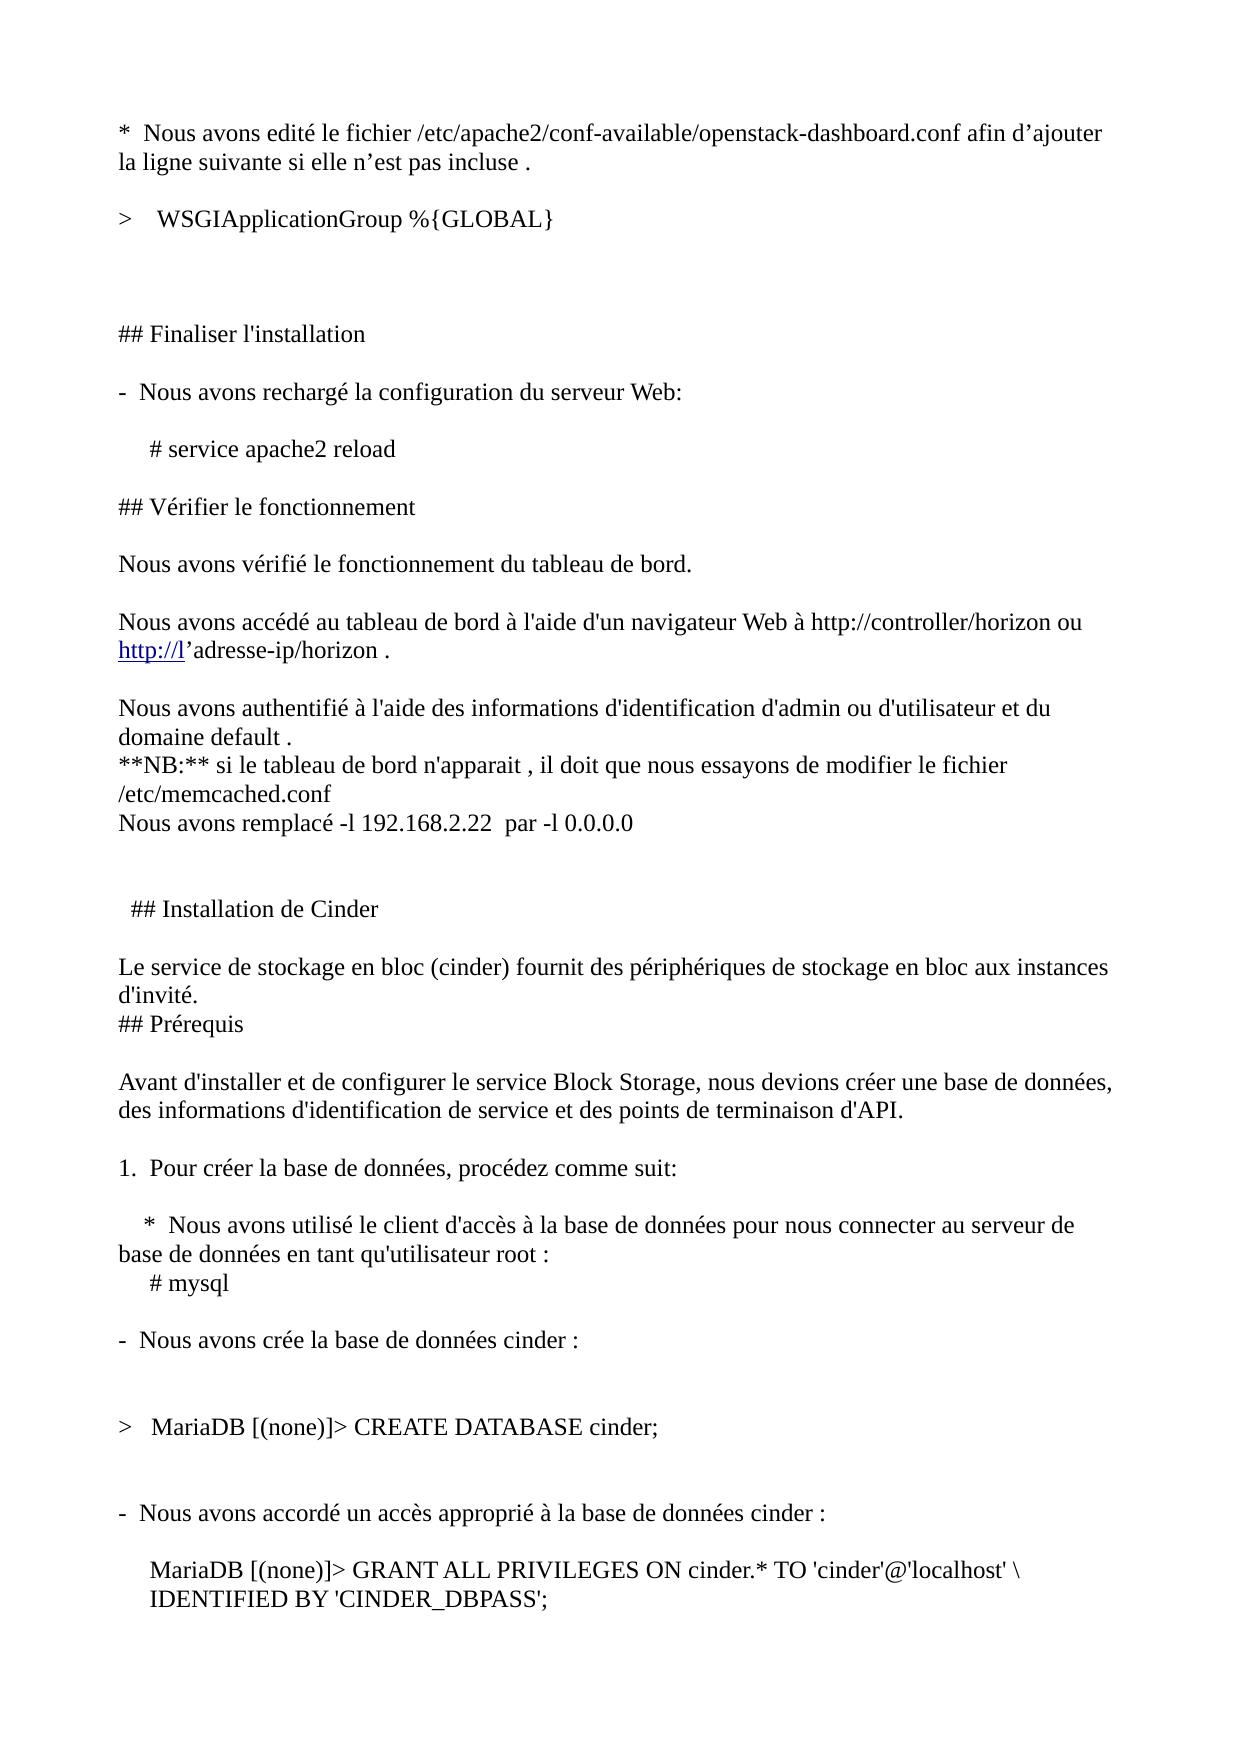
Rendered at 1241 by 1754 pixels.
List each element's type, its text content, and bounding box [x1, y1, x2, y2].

text Nous avons remplacé -l 192.168.2.22 par -l 0.0.0.0 [118, 808, 1122, 837]
text * Nous avons edité le fichier /etc/apache2/conf-available/openstack-dashboard.conf afin d’ajouter la ligne suivante si elle n’est pas incluse . [118, 118, 1122, 176]
text - Nous avons rechargé la configuration du serveur Web: [118, 377, 1122, 406]
text Le service de stockage en bloc (cinder) fournit des périphériques de stockage en bloc aux instances d'invité. [118, 952, 1122, 1009]
text - Nous avons crée la base de données cinder : [118, 1326, 1122, 1354]
text ## Finaliser l'installation [118, 319, 1122, 348]
text Nous avons accédé au tableau de bord à l'aide d'un navigateur Web à http://controller/horizon ou http://l’adresse-ip/horizon . [118, 607, 1122, 664]
text **NB:** si le tableau de bord n'apparait , il doit que nous essayons de modifier le fichier /etc/memcached.conf [118, 751, 1122, 808]
text Nous avons vérifié le fonctionnement du tableau de bord. [118, 549, 1122, 578]
text ## Vérifier le fonctionnement [118, 492, 1122, 521]
text > WSGIApplicationGroup %{GLOBAL} [118, 204, 1122, 233]
text * Nous avons utilisé le client d'accès à la base de données pour nous connecter au serveur de base de données en tant qu'utilisateur root : [118, 1211, 1122, 1268]
text Avant d'installer et de configurer le service Block Storage, nous devions créer une base de données, des informations d'identification de service et des points de terminaison d'API. [118, 1067, 1122, 1124]
text - Nous avons accordé un accès approprié à la base de données cinder : [118, 1498, 1122, 1527]
text ## Installation de Cinder [118, 894, 1122, 923]
text Nous avons authentifié à l'aide des informations d'identification d'admin ou d'utilisateur et du domaine default . [118, 693, 1122, 751]
text IDENTIFIED BY 'CINDER_DBPASS'; [118, 1584, 1122, 1613]
text > MariaDB [(none)]> CREATE DATABASE cinder; [118, 1412, 1122, 1441]
text MariaDB [(none)]> GRANT ALL PRIVILEGES ON cinder.* TO 'cinder'@'localhost' \ [118, 1556, 1122, 1584]
text ## Prérequis [118, 1009, 1122, 1038]
text # mysql [118, 1268, 1122, 1297]
text 1. Pour créer la base de données, procédez comme suit: [118, 1153, 1122, 1182]
text # service apache2 reload [118, 434, 1122, 463]
